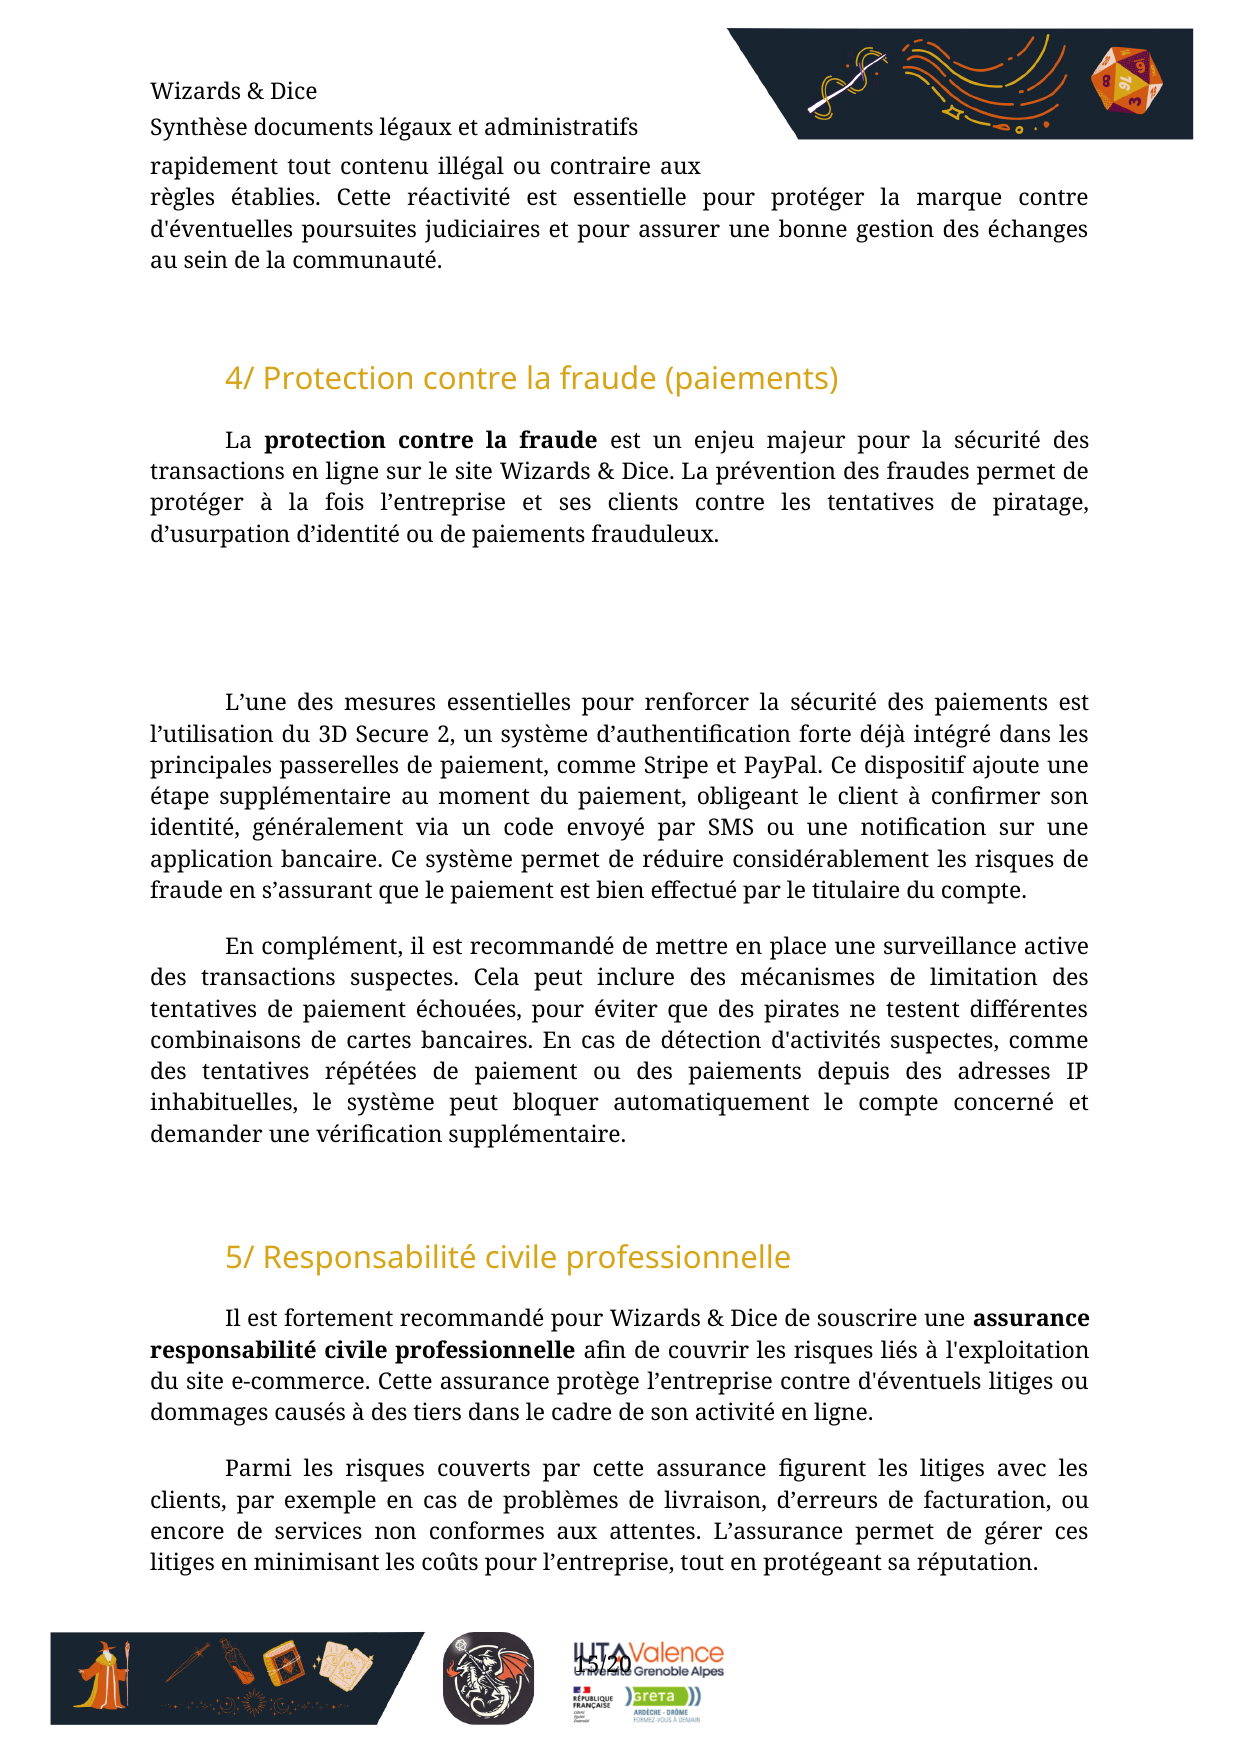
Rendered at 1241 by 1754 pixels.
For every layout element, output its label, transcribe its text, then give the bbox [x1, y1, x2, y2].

text Parmi les risques couverts par cette assurance figurent les litiges avec les clients, par exemple en cas de problèmes de livraison, d’erreurs de facturation, ou encore de services non conformes aux attentes. L’assurance permet de gérer ces litiges en minimisant les coûts pour l’entreprise, tout en protégeant sa réputation. [150, 1452, 1090, 1577]
text Il est fortement recommandé pour Wizards & Dice de souscrire une assurance responsabilité civile professionnelle afin de couvrir les risques liés à l'exploitation du site e-commerce. Cette assurance protège l’entreprise contre d'éventuels litiges ou dommages causés à des tiers dans le cadre de son activité en ligne. [150, 1302, 1090, 1427]
text rapidement tout contenu illégal ou contraire aux règles établies. Cette réactivité est essentielle pour protéger la marque contre d'éventuelles poursuites judiciaires et pour assurer une bonne gestion des échanges au sein de la communauté. [150, 150, 1090, 275]
text La protection contre la fraude est un enjeu majeur pour la sécurité des transactions en ligne sur le site Wizards & Dice. La prévention des fraudes permet de protéger à la fois l’entreprise et ses clients contre les tentatives de piratage, d’usurpation d’identité ou de paiements frauduleux. [150, 424, 1090, 549]
picture [720, 18, 1208, 153]
text En complément, il est recommandé de mettre en place une surveillance active des transactions suspectes. Cela peut inclure des mécanismes de limitation des tentatives de paiement échouées, pour éviter que des pirates ne testent différentes combinaisons de cartes bancaires. En cas de détection d'activités suspectes, comme des tentatives répétées de paiement ou des paiements depuis des adresses IP inhabituelles, le système peut bloquer automatiquement le compte concerné et demander une vérification supplémentaire. [150, 930, 1090, 1149]
picture [42, 1621, 748, 1734]
subtitle 5/ Responsabilité civile professionnelle [150, 1235, 1090, 1277]
text L’une des mesures essentielles pour renforcer la sécurité des paiements est l’utilisation du 3D Secure 2, un système d’authentification forte déjà intégré dans les principales passerelles de paiement, comme Stripe et PayPal. Ce dispositif ajoute une étape supplémentaire au moment du paiement, obligeant le client à confirmer son identité, généralement via un code envoyé par SMS ou une notification sur une application bancaire. Ce système permet de réduire considérablement les risques de fraude en s’assurant que le paiement est bien effectué par le titulaire du compte. [150, 686, 1090, 905]
subtitle 4/ Protection contre la fraude (paiements) [150, 356, 1090, 399]
